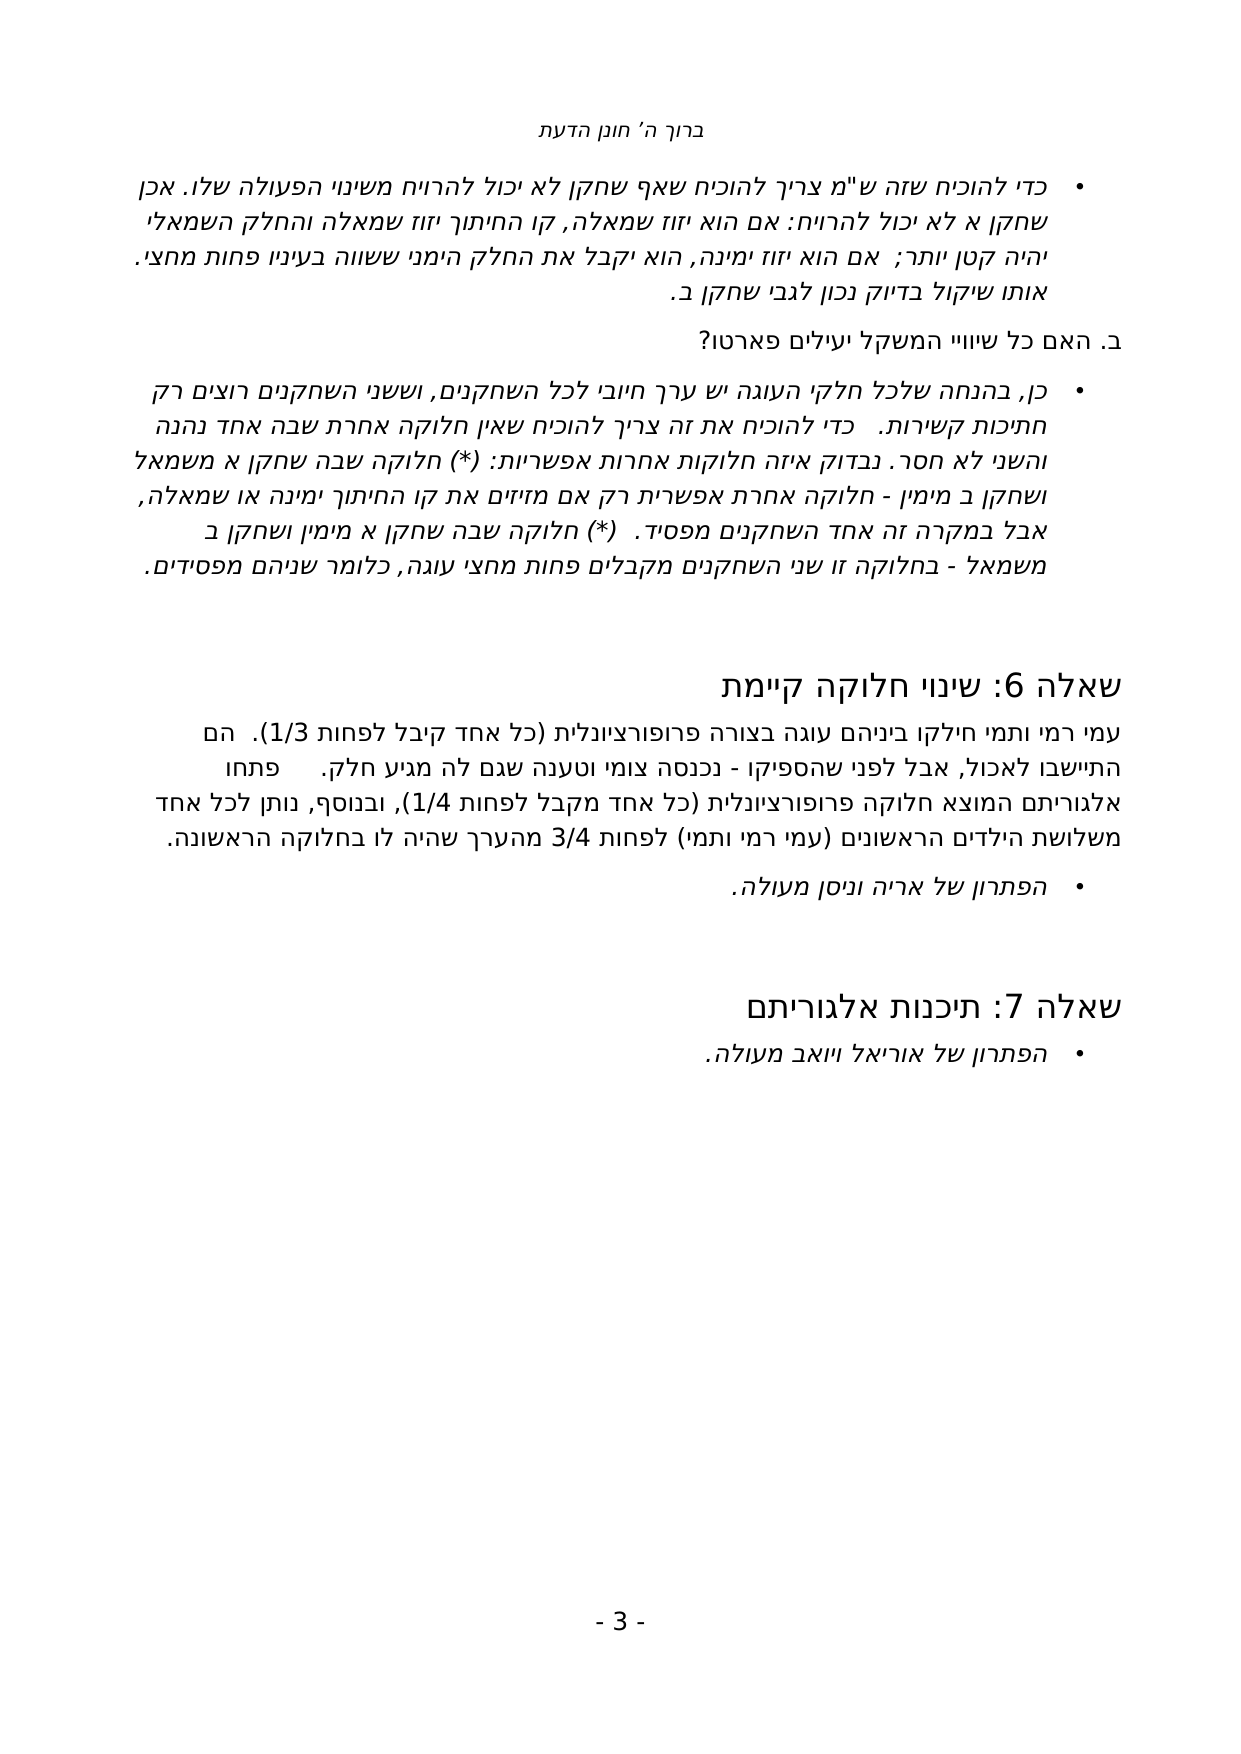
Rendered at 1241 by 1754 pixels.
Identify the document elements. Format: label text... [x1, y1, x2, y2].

list הפתרון של אוריאל ויואב מעולה. [118, 1039, 1084, 1068]
text עמי רמי ותמי חילקו ביניהם עוגה בצורה פרופורציונלית (כל אחד קיבל לפחות 1/3). הם התיישבו לאכול, אבל לפני שהספיקו - נכנסה צומי וטענה שגם לה מגיע חלק. פתחו אלגוריתם המוצא חלוקה פרופורציונלית (כל אחד מקבל לפחות 1/4), ובנוסף, נותן לכל אחד משלושת הילדים הראשונים (עמי רמי ותמי) לפחות 3/4 מהערך שהיה לו בחלוקה הראשונה. [118, 718, 1122, 852]
text ב. האם כל שיוויי המשקל יעילים פארטו? [118, 326, 1122, 356]
list כן, בהנחה שלכל חלקי העוגה יש ערך חיובי לכל השחקנים, וששני השחקנים רוצים רק חתיכות קשירות. כדי להוכיח את זה צריך להוכיח שאין חלוקה אחרת שבה אחד נהנה והשני לא חסר. נבדוק איזה חלוקות אחרות אפשריות: (*) חלוקה שבה שחקן א משמאל ושחקן ב מימין - חלוקה אחרת אפשרית רק אם מזיזים את קו החיתוך ימינה או שמאלה, אבל במקרה זה אחד השחקנים מפסיד. (*) חלוקה שבה שחקן א מימין ושחקן ב משמאל - בחלוקה זו שני השחקנים מקבלים פחות מחצי עוגה, כלומר שניהם מפסידים. [118, 376, 1084, 580]
subtitle שאלה 7: תיכנות אלגוריתם [118, 988, 1122, 1027]
list כדי להוכיח שזה ש"מ צריך להוכיח שאף שחקן לא יכול להרויח משינוי הפעולה שלו. אכן שחקן א לא יכול להרויח: אם הוא יזוז שמאלה, קו החיתוך יזוז שמאלה והחלק השמאלי יהיה קטן יותר; אם הוא יזוז ימינה, הוא יקבל את החלק הימני ששווה בעיניו פחות מחצי. אותו שיקול בדיוק נכון לגבי שחקן ב. [118, 172, 1084, 306]
list הפתרון של אריה וניסן מעולה. [118, 872, 1084, 902]
subtitle שאלה 6: שינוי חלוקה קיימת [118, 666, 1122, 705]
